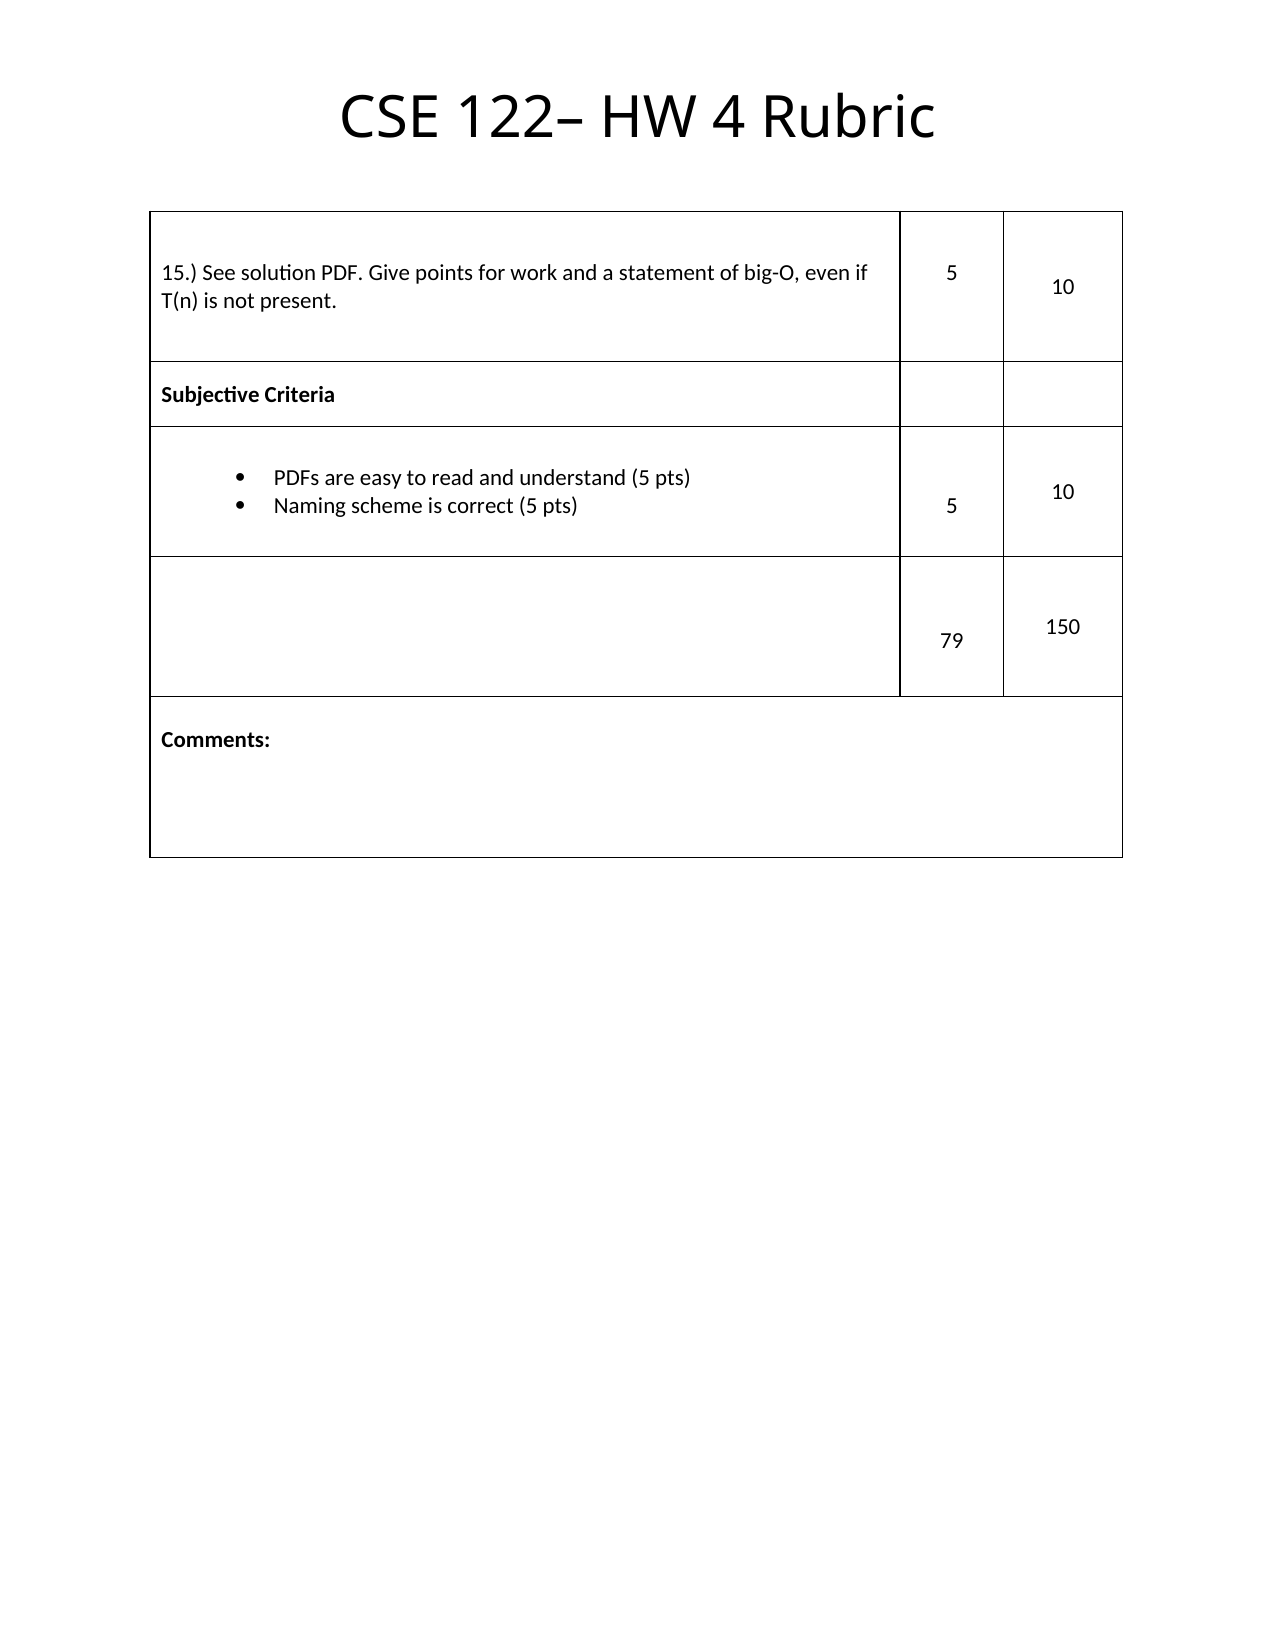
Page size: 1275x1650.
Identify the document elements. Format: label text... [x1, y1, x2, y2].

table_cell 15.) See solution PDF. Give points for work and a statement of big-O, even if T(n) is not present. [151, 212, 899, 361]
table_cell 5 [901, 212, 1003, 361]
table_cell [1004, 362, 1122, 426]
table_cell Subjective Criteria [151, 362, 899, 426]
table_cell [901, 362, 1003, 426]
table_cell 10 [1004, 212, 1122, 361]
table_cell PDFs are easy to read and understand (5 pts) Naming scheme is correct (5 pts) [151, 427, 899, 556]
table_cell 5 [901, 427, 1003, 556]
table_cell 150 [1004, 557, 1122, 696]
table_cell Comments: [151, 697, 1122, 857]
table_cell 79 [901, 557, 1003, 696]
table_cell [151, 557, 899, 696]
table_cell 10 [1004, 427, 1122, 556]
